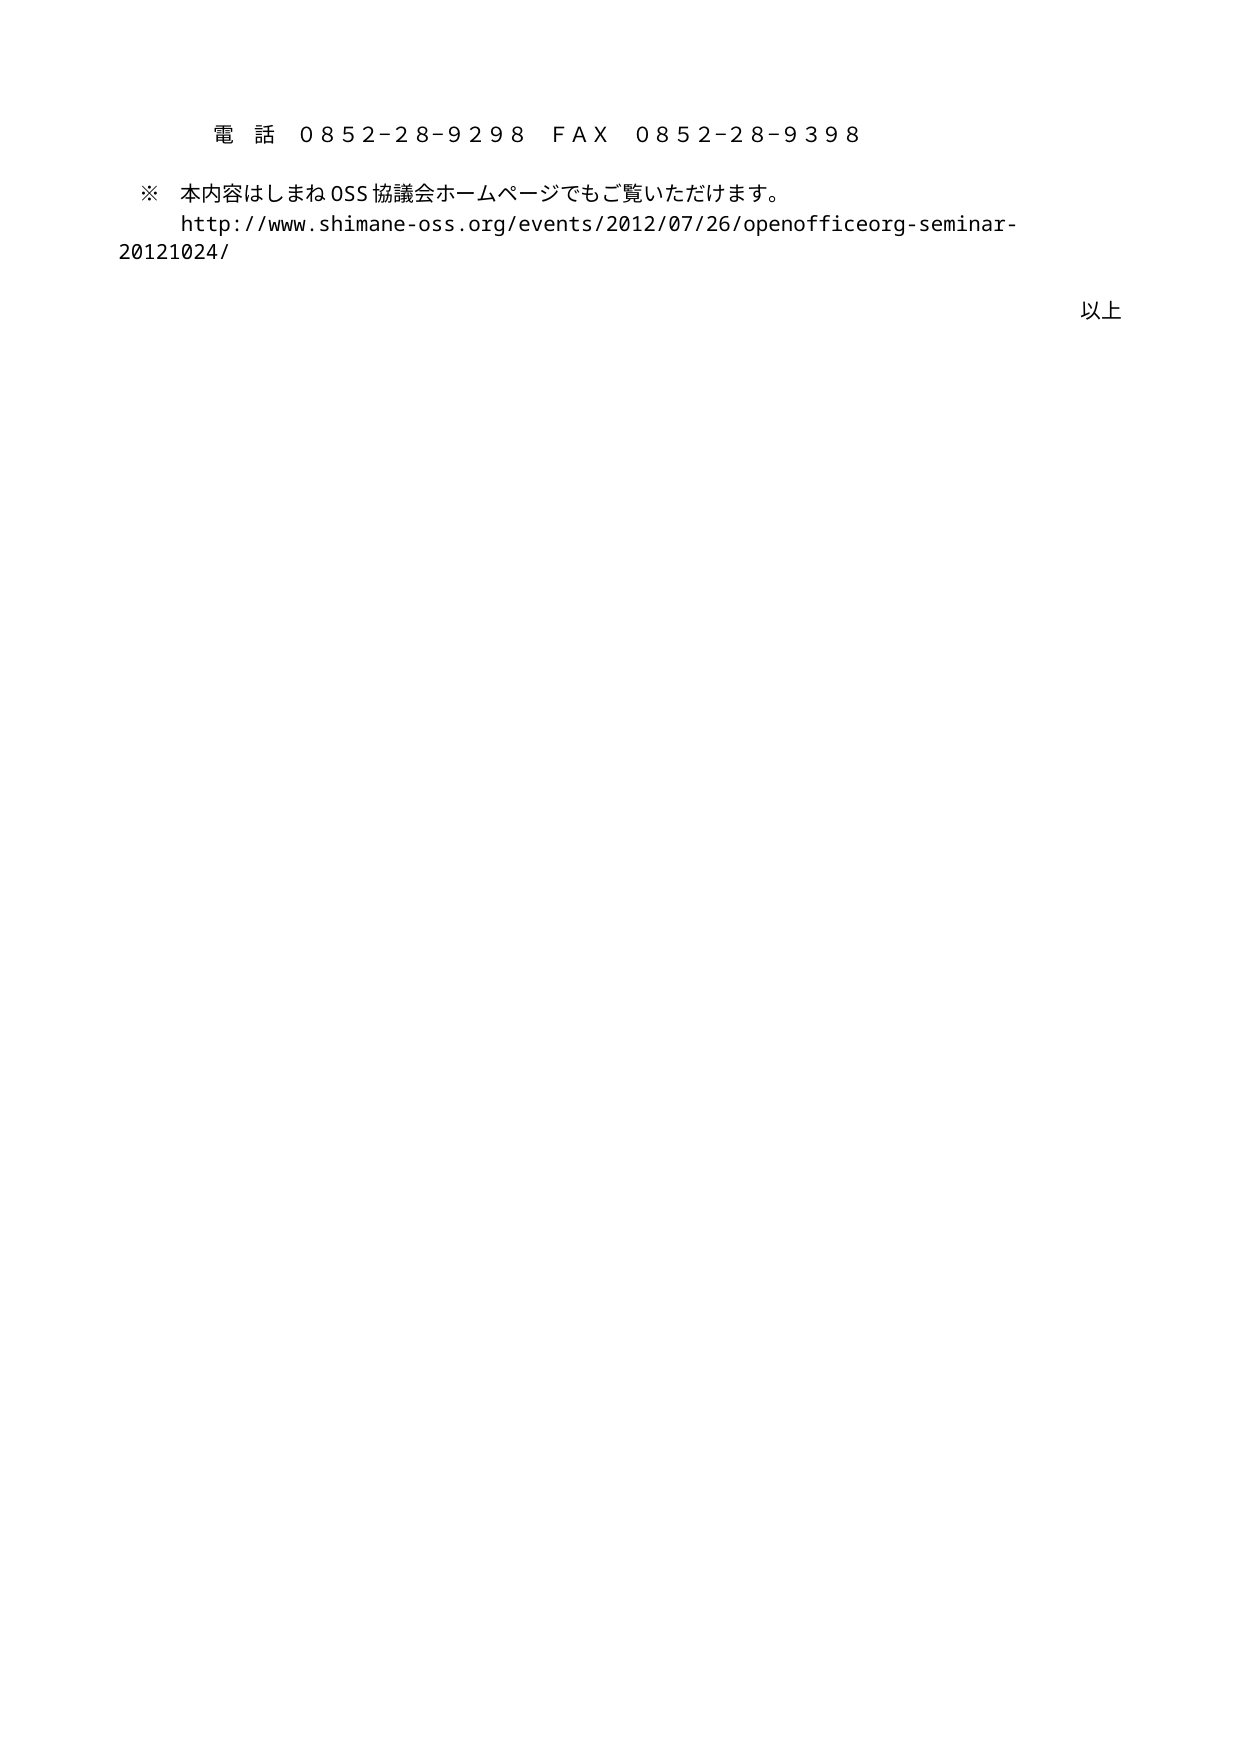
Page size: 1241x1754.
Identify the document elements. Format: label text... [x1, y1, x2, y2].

text http://www.shimane-oss.org/events/2012/07/26/openofficeorg-seminar-20121024/ [118, 207, 1122, 266]
text 以上 [118, 294, 1122, 324]
text ※ 本内容はしまねOSS協議会ホームページでもご覧いただけます。 [118, 177, 1122, 207]
text 電 話 ０８５２−２８−９２９８ ＦＡＸ ０８５２−２８−９３９８ [118, 118, 1122, 148]
